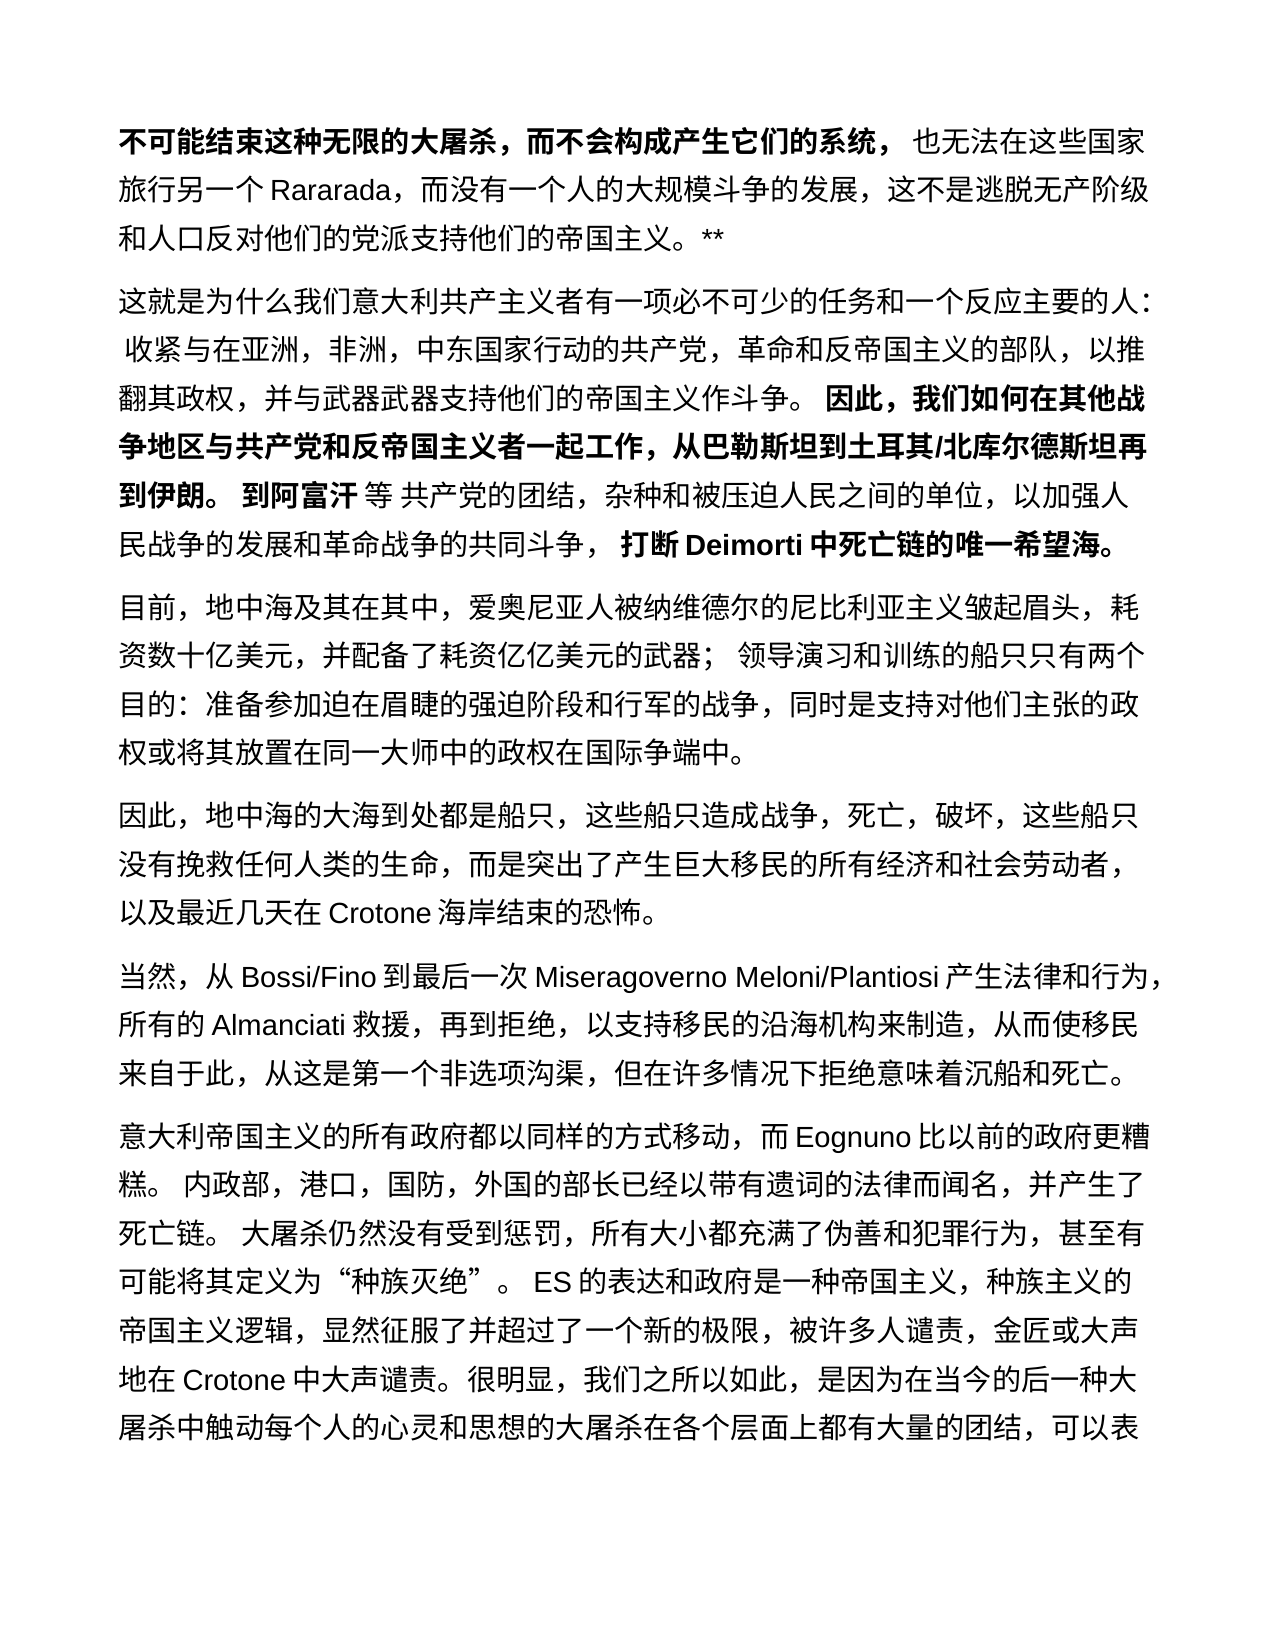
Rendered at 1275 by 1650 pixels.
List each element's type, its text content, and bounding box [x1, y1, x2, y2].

text 目前，地中海及其在其中，爱奥尼亚人被纳维德尔的尼比利亚主义皱起眉头，耗资数十亿美元，并配备了耗资亿亿美元的武器； 领导演习和训练的船只只有两个目的：准备参加迫在眉睫的强迫阶段和行军的战争，同时是支持对他们主张的政权或将其放置在同一大师中的政权在国际争端中。 [118, 584, 1157, 772]
text 意大利帝国主义的所有政府都以同样的方式移动，而Eognuno比以前的政府更糟糕。 内政部，港口，国防，外国的部长已经以带有遗词的法律而闻名，并产生了死亡链。 大屠杀仍然没有受到惩罚，所有大小都充满了伪善和犯罪行为，甚至有可能将其定义为“种族灭绝”。 ES的表达和政府是一种帝国主义，种族主义的帝国主义逻辑，显然征服了并超过了一个新的极限，被许多人谴责，金匠或大声地在Crotone中大声谴责。很明显，我们之所以如此，是因为在当今的后一种大屠杀中触动每个人的心灵和思想的大屠杀在各个层面上都有大量的团结，可以表 [118, 1113, 1157, 1447]
text 当然，从Bossi/Fino到最后一次Miseragoverno Meloni/Plantiosi产生法律和行为，所有的Almanciati救援，再到拒绝，以支持移民的沿海机构来制造，从而使移民来自于此，从这是第一个非选项沟渠，但在许多情况下拒绝意味着沉船和死亡。 [118, 953, 1157, 1092]
text 这就是为什么我们意大利共产主义者有一项必不可少的任务和一个反应主要的人： 收紧与在亚洲，非洲，中东国家行动的共产党，革命和反帝国主义的部队，以推翻其政权，并与武器武器支持他们的帝国主义作斗争。 因此，我们如何在其他战争地区与共产党和反帝国主义者一起工作，从巴勒斯坦到土耳其/北库尔德斯坦再到伊朗。 到阿富汗 等 共产党的团结，杂种和被压迫人民之间的单位，以加强人民战争的发展和革命战争的共同斗争， 打断Deimorti中死亡链的唯一希望海。 [118, 278, 1157, 563]
text 因此，地中海的大海到处都是船只，这些船只造成战争，死亡，破坏，这些船只没有挽救任何人类的生命，而是突出了产生巨大移民的所有经济和社会劳动者，以及最近几天在Crotone海岸结束的恐怖。 [118, 793, 1157, 932]
text 不可能结束这种无限的大屠杀，而不会构成产生它们的系统， 也无法在这些国家旅行另一个Rararada，而没有一个人的大规模斗争的发展，这不是逃脱无产阶级和人口反对他们的党派支持他们的帝国主义。** [118, 118, 1157, 257]
